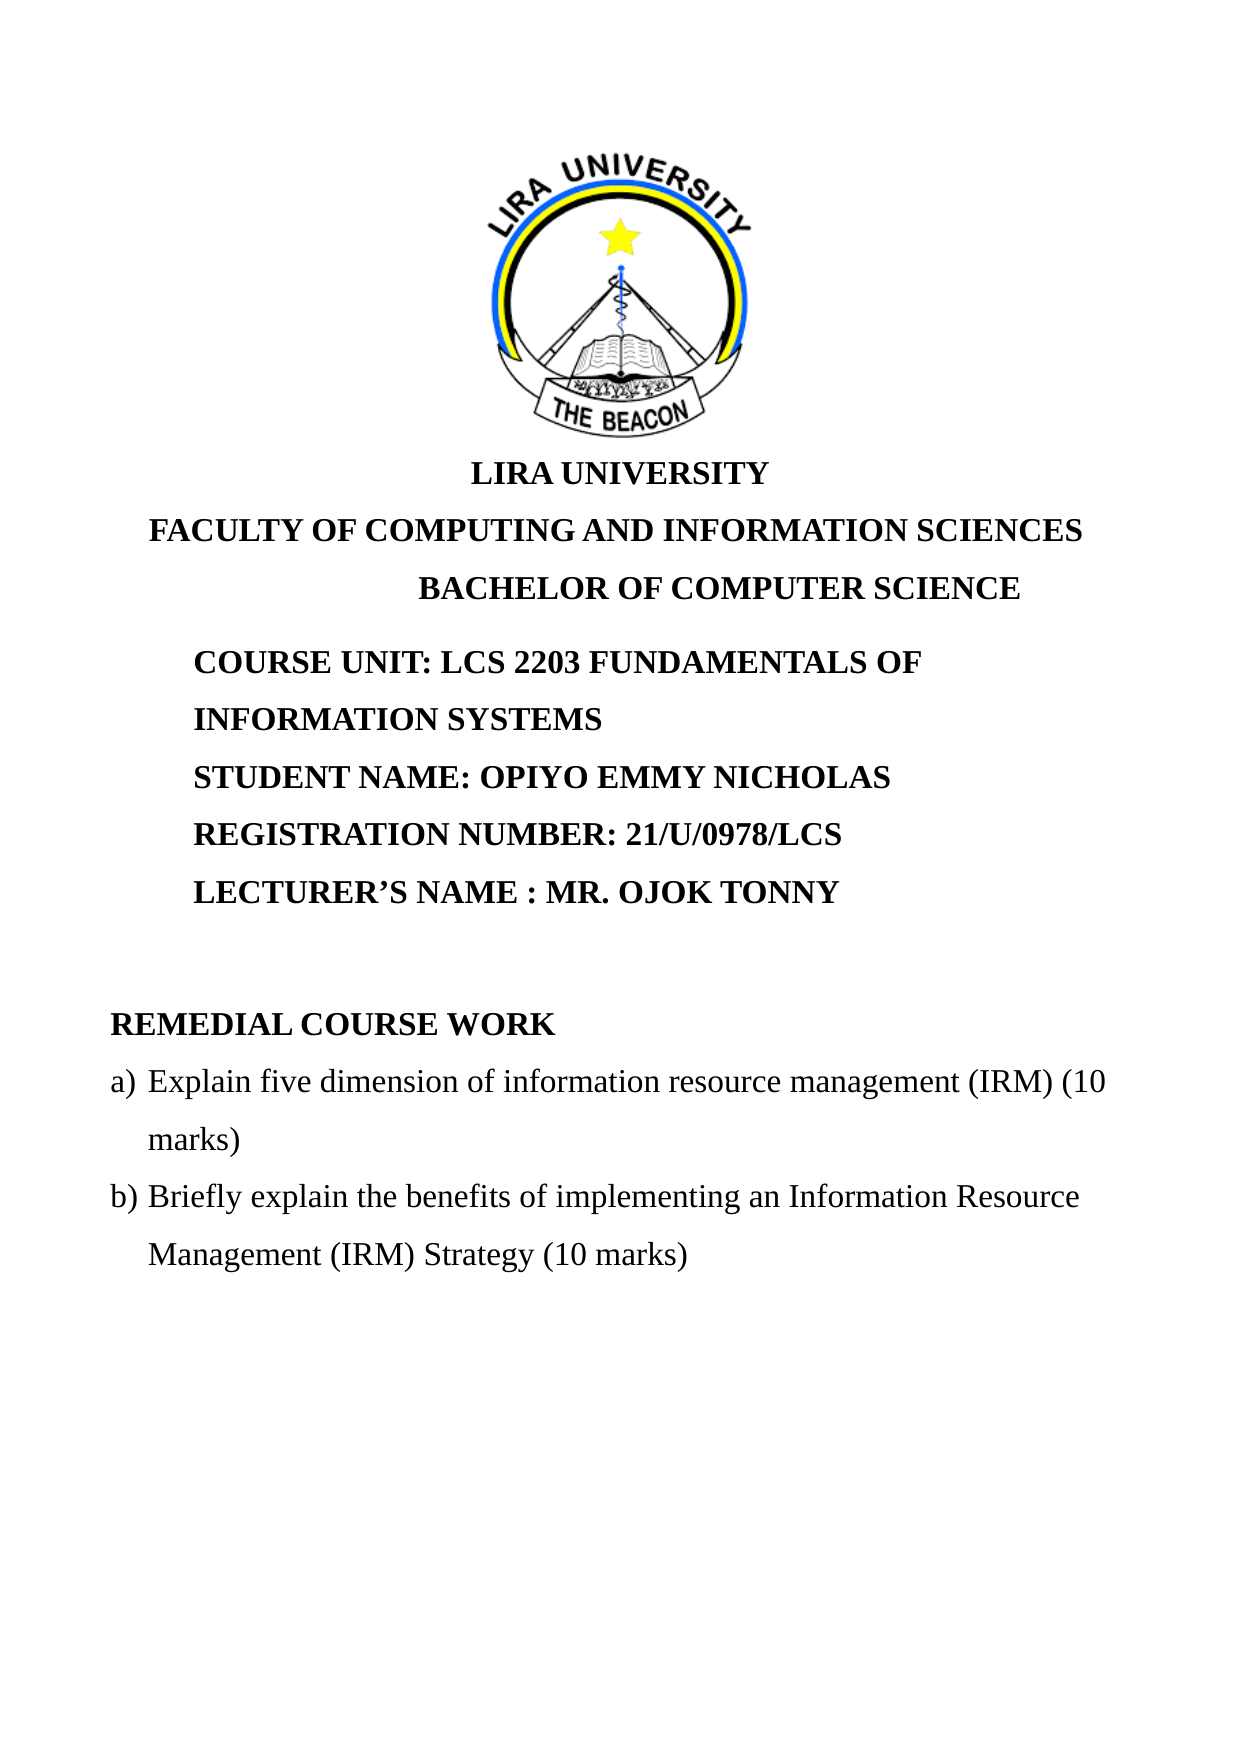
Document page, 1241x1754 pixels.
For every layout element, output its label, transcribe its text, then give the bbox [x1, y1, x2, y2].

text LECTURER’S NAME : MR. OJOK TONNY [193, 872, 1122, 911]
text FACULTY OF COMPUTING AND INFORMATION SCIENCES [118, 511, 1122, 549]
list Briefly explain the benefits of implementing an Information Resource Management (IRM) Strategy (10 marks) [110, 1176, 1122, 1272]
list Explain five dimension of information resource management (IRM) (10 marks) [110, 1061, 1122, 1157]
text REMEDIAL COURSE WORK [110, 1004, 1122, 1042]
list BACHELOR OF COMPUTER SCIENCE [418, 568, 1122, 606]
text COURSE UNIT: LCS 2203 FUNDAMENTALS OF INFORMATION SYSTEMS [193, 642, 1122, 738]
text LIRA UNIVERSITY [118, 453, 1122, 491]
text STUDENT NAME: OPIYO EMMY NICHOLAS [193, 757, 1122, 796]
text REGISTRATION NUMBER: 21/U/0978/LCS [193, 815, 1122, 853]
picture [467, 147, 774, 453]
